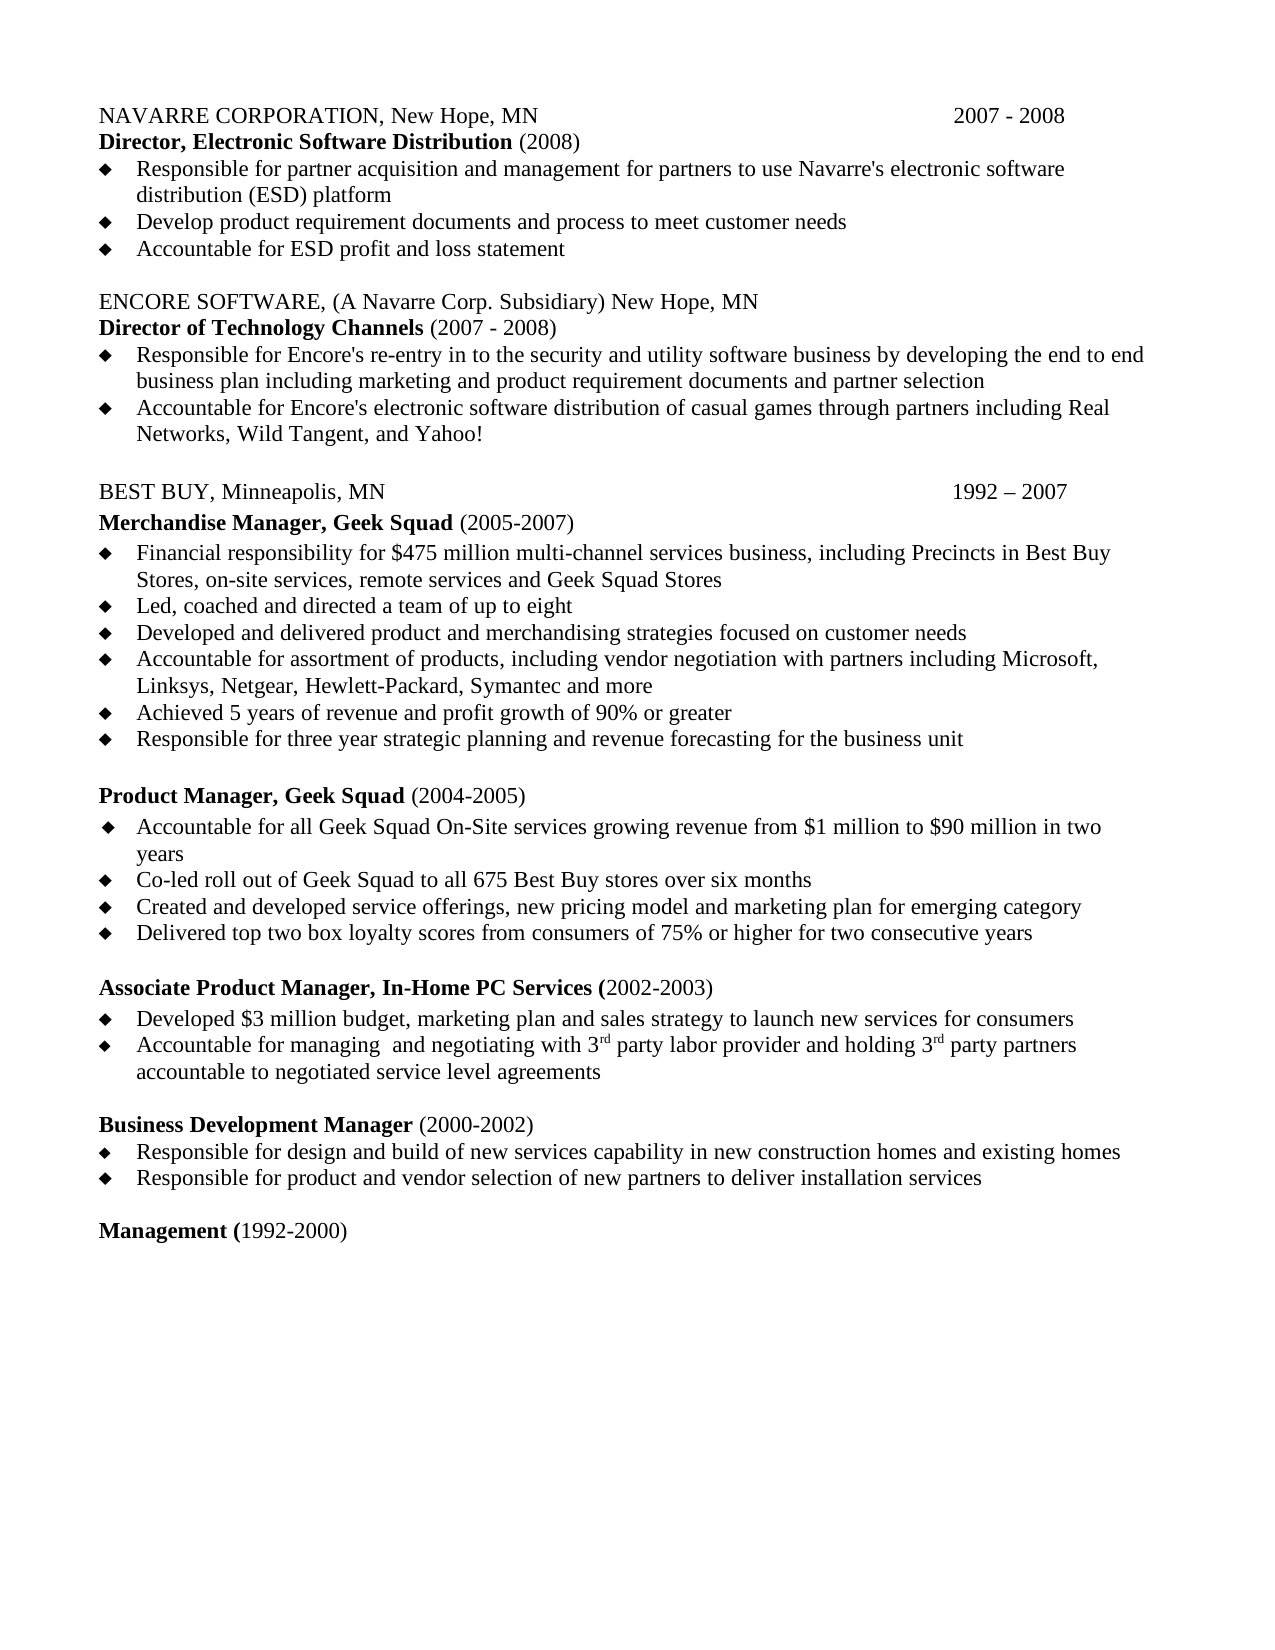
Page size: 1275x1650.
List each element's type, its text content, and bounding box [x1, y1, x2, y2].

list Co-led roll out of Geek Squad to all 675 Best Buy stores over six months [98, 866, 1152, 893]
list Accountable for ESD profit and loss statement [98, 234, 1152, 261]
list Financial responsibility for $475 million multi-channel services business, including Precincts in Best Buy Stores, on-site services, remote services and Geek Squad Stores [98, 539, 1152, 592]
list Responsible for Encore's re-entry in to the security and utility software business by developing the end to end business plan including marketing and product requirement documents and partner selection [98, 341, 1152, 394]
list Accountable for assortment of products, including vendor negotiation with partners including Microsoft, Linksys, Netgear, Hewlett-Packard, Symantec and more [98, 645, 1152, 698]
list Achieved 5 years of revenue and profit growth of 90% or greater [98, 698, 1152, 725]
subtitle Product Manager, Geek Squad (2004-2005) [98, 782, 1275, 809]
list Responsible for design and build of new services capability in new construction homes and existing homes [98, 1138, 1152, 1164]
subtitle Business Development Manager (2000-2002) [98, 1111, 1275, 1138]
list Developed and delivered product and merchandising strategies focused on customer needs [98, 619, 1152, 645]
list Accountable for managing and negotiating with 3rd party labor provider and holding 3rd party partners accountable to negotiated service level agreements [98, 1031, 1152, 1084]
list Developed $3 million budget, marketing plan and sales strategy to launch new services for consumers [98, 1005, 1152, 1031]
text Director of Technology Channels (2007 - 2008) [98, 314, 1152, 341]
list Delivered top two box loyalty scores from consumers of 75% or higher for two consecutive years [98, 919, 1152, 946]
list Accountable for Encore's electronic software distribution of casual games through partners including Real Networks, Wild Tangent, and Yahoo! [98, 394, 1152, 447]
subtitle Merchandise Manager, Geek Squad (2005-2007) [98, 508, 1275, 535]
text ENCORE SOFTWARE, (A Navarre Corp. Subsidiary) New Hope, MN [98, 287, 1152, 314]
list Accountable for all Geek Squad On-Site services growing revenue from $1 million to $90 million in two years [102, 813, 1152, 866]
list Led, coached and directed a team of up to eight [98, 592, 1152, 619]
list Responsible for partner acquisition and management for partners to use Navarre's electronic software distribution (ESD) platform [98, 155, 1152, 208]
list Created and developed service offerings, new pricing model and marketing plan for emerging category [98, 893, 1152, 919]
list Responsible for product and vendor selection of new partners to deliver installation services [98, 1164, 1152, 1191]
text Best Buy, Minneapolis, MN 1992 – 2007 [98, 478, 1152, 504]
text Director, Electronic Software Distribution (2008) [98, 128, 1152, 155]
subtitle Associate Product Manager, In-Home PC Services (2002-2003) [98, 974, 1275, 1001]
subtitle Management (1992-2000) [98, 1217, 1275, 1244]
list NAVARRE CORPORATION, New Hope, MN 2007 - 2008 [98, 102, 1152, 128]
list Develop product requirement documents and process to meet customer needs [98, 208, 1152, 234]
list Responsible for three year strategic planning and revenue forecasting for the business unit [98, 725, 1152, 752]
